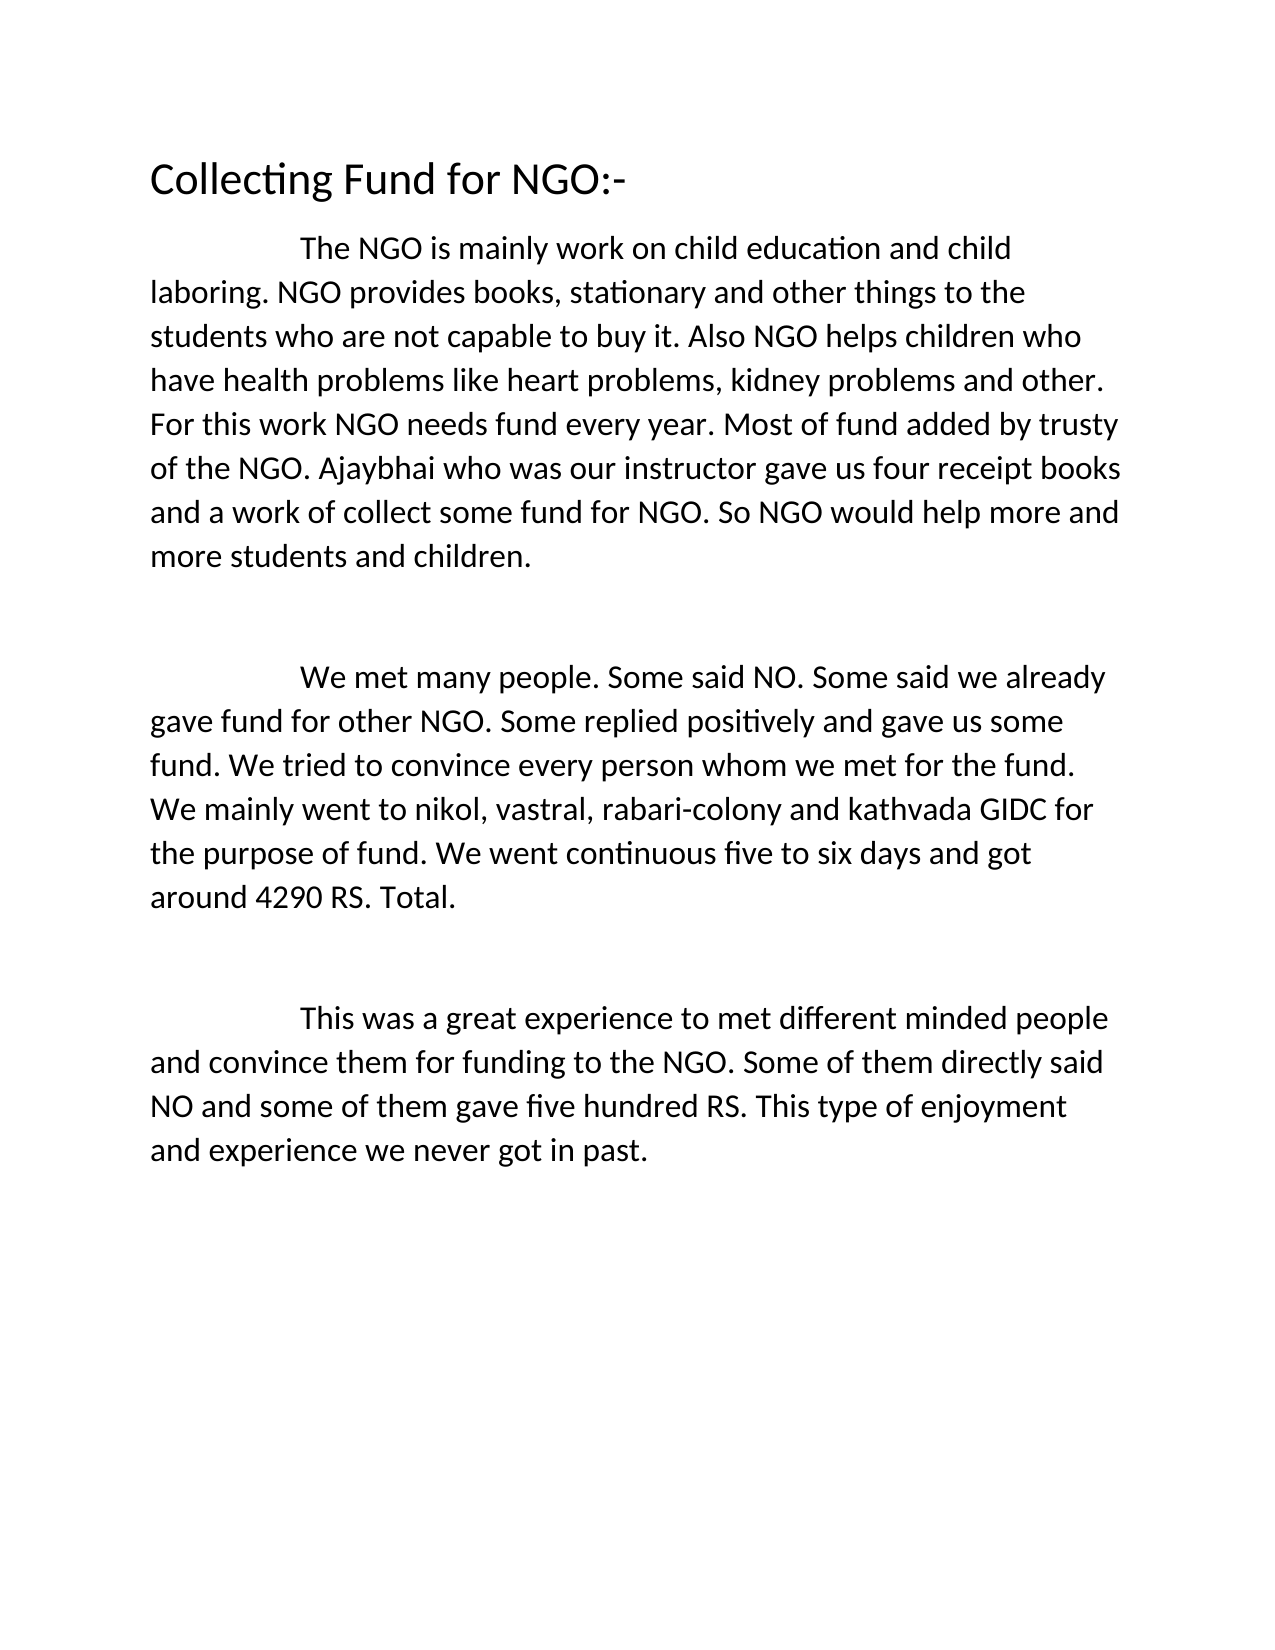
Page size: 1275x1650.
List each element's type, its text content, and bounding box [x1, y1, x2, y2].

list This was a great experience to met different minded people and convince them for funding to the NGO. Some of them directly said NO and some of them gave five hundred RS. This type of enjoyment and experience we never got in past. [150, 997, 1125, 1169]
list Collecting Fund for NGO:- [150, 150, 1125, 206]
list We met many people. Some said NO. Some said we already gave fund for other NGO. Some replied positively and gave us some fund. We tried to convince every person whom we met for the fund. We mainly went to nikol, vastral, rabari-colony and kathvada GIDC for the purpose of fund. We went continuous five to six days and got around 4290 RS. Total. [150, 656, 1125, 916]
list The NGO is mainly work on child education and child laboring. NGO provides books, stationary and other things to the students who are not capable to buy it. Also NGO helps children who have health problems like heart problems, kidney problems and other. For this work NGO needs fund every year. Most of fund added by trusty of the NGO. Ajaybhai who was our instructor gave us four receipt books and a work of collect some fund for NGO. So NGO would help more and more students and children. [150, 227, 1125, 575]
